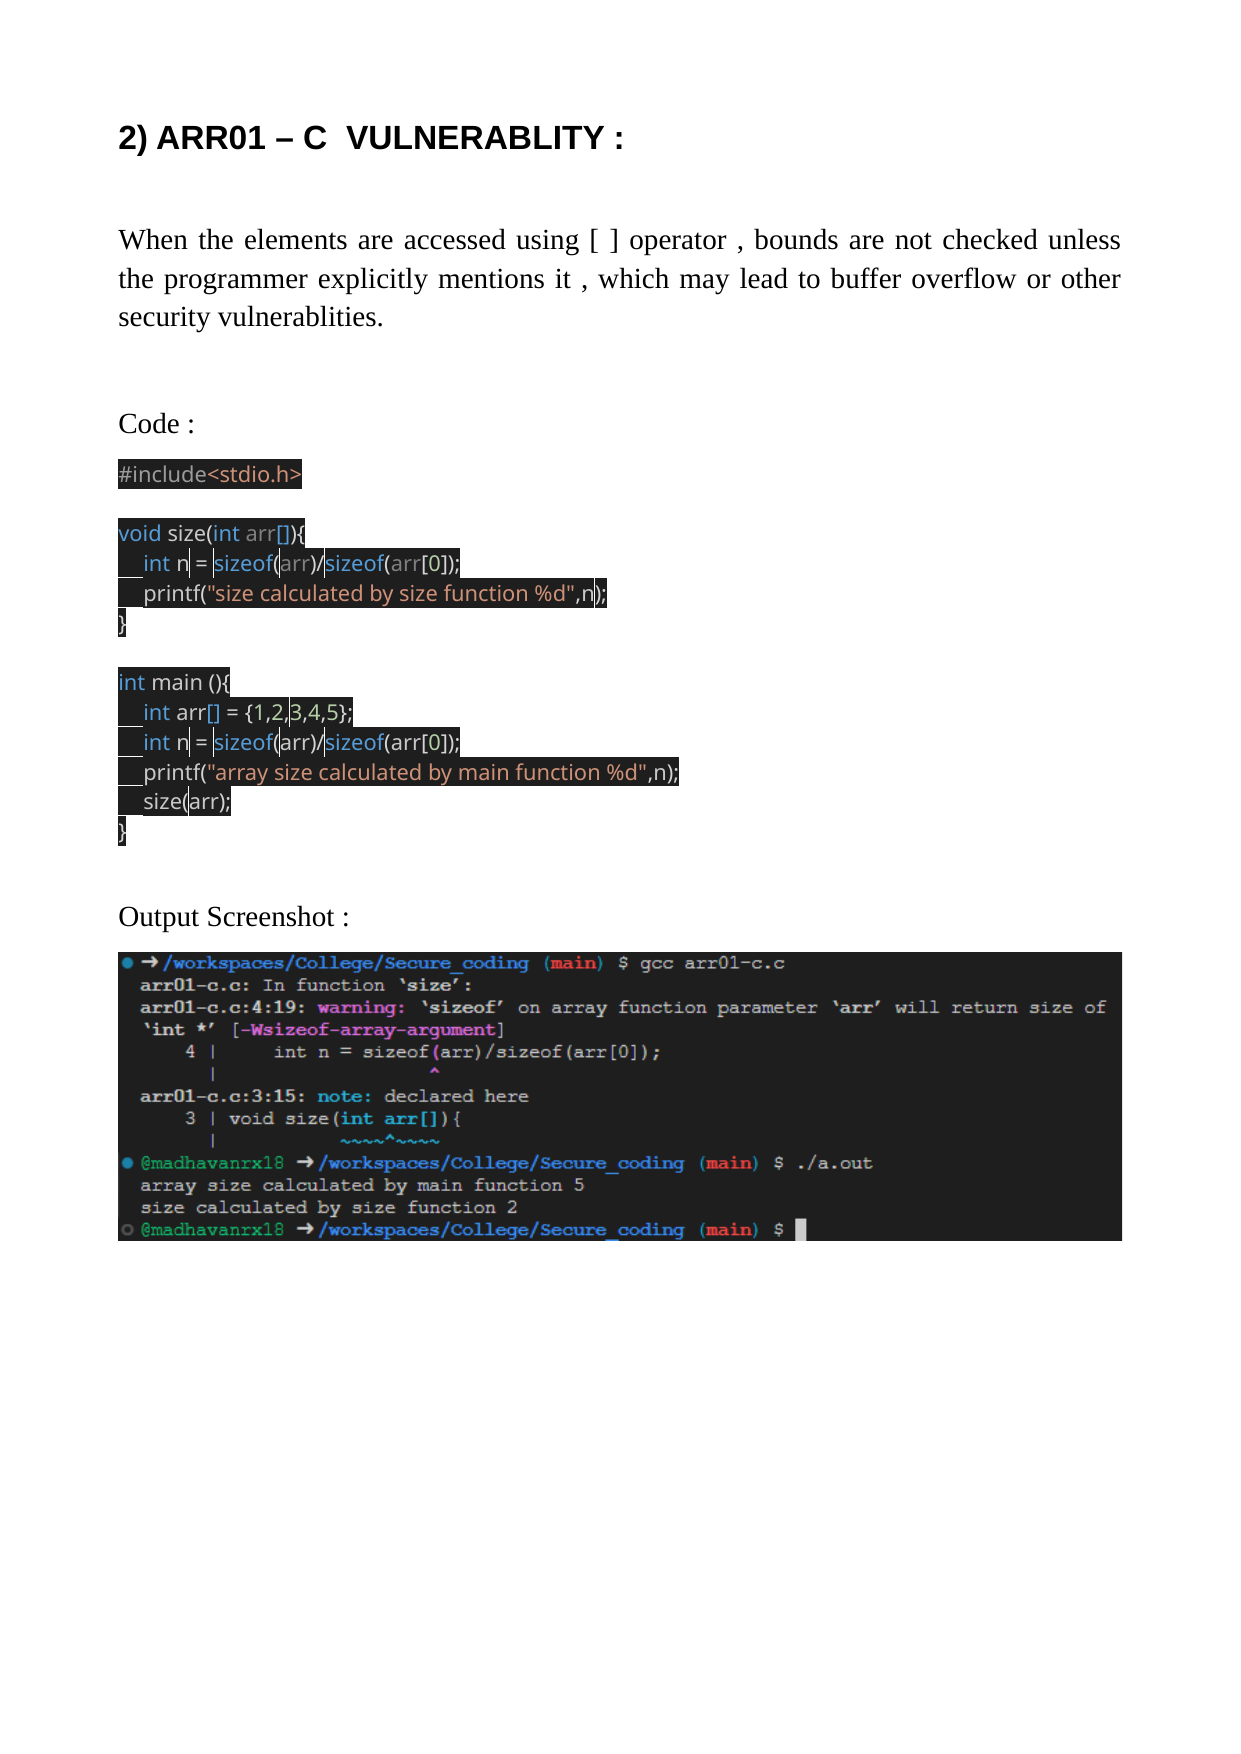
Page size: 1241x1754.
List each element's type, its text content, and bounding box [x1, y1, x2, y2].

text When the elements are accessed using [ ] operator , bounds are not checked unless the programmer explicitly mentions it , which may lead to buffer overflow or other security vulnerablities. [118, 222, 1122, 333]
picture [118, 952, 1123, 1241]
text printf("size calculated by size function %d",n); [118, 578, 1122, 608]
text Code : [118, 406, 1122, 439]
subtitle 2) ARR01 – C VULNERABLITY : [118, 118, 1122, 157]
text void size(int arr[]){ [118, 518, 1122, 548]
text int n = sizeof(arr)/sizeof(arr[0]); [118, 727, 1122, 757]
text } [118, 608, 1122, 637]
text printf("array size calculated by main function %d",n); [118, 757, 1122, 786]
text Output Screenshot : [118, 899, 1122, 933]
text int n = sizeof(arr)/sizeof(arr[0]); [118, 548, 1122, 578]
text } [118, 816, 1122, 846]
text size(arr); [118, 786, 1122, 816]
text int main (){ [118, 667, 1122, 697]
text #include<stdio.h> [118, 459, 1122, 489]
text int arr[] = {1,2,3,4,5}; [118, 697, 1122, 727]
